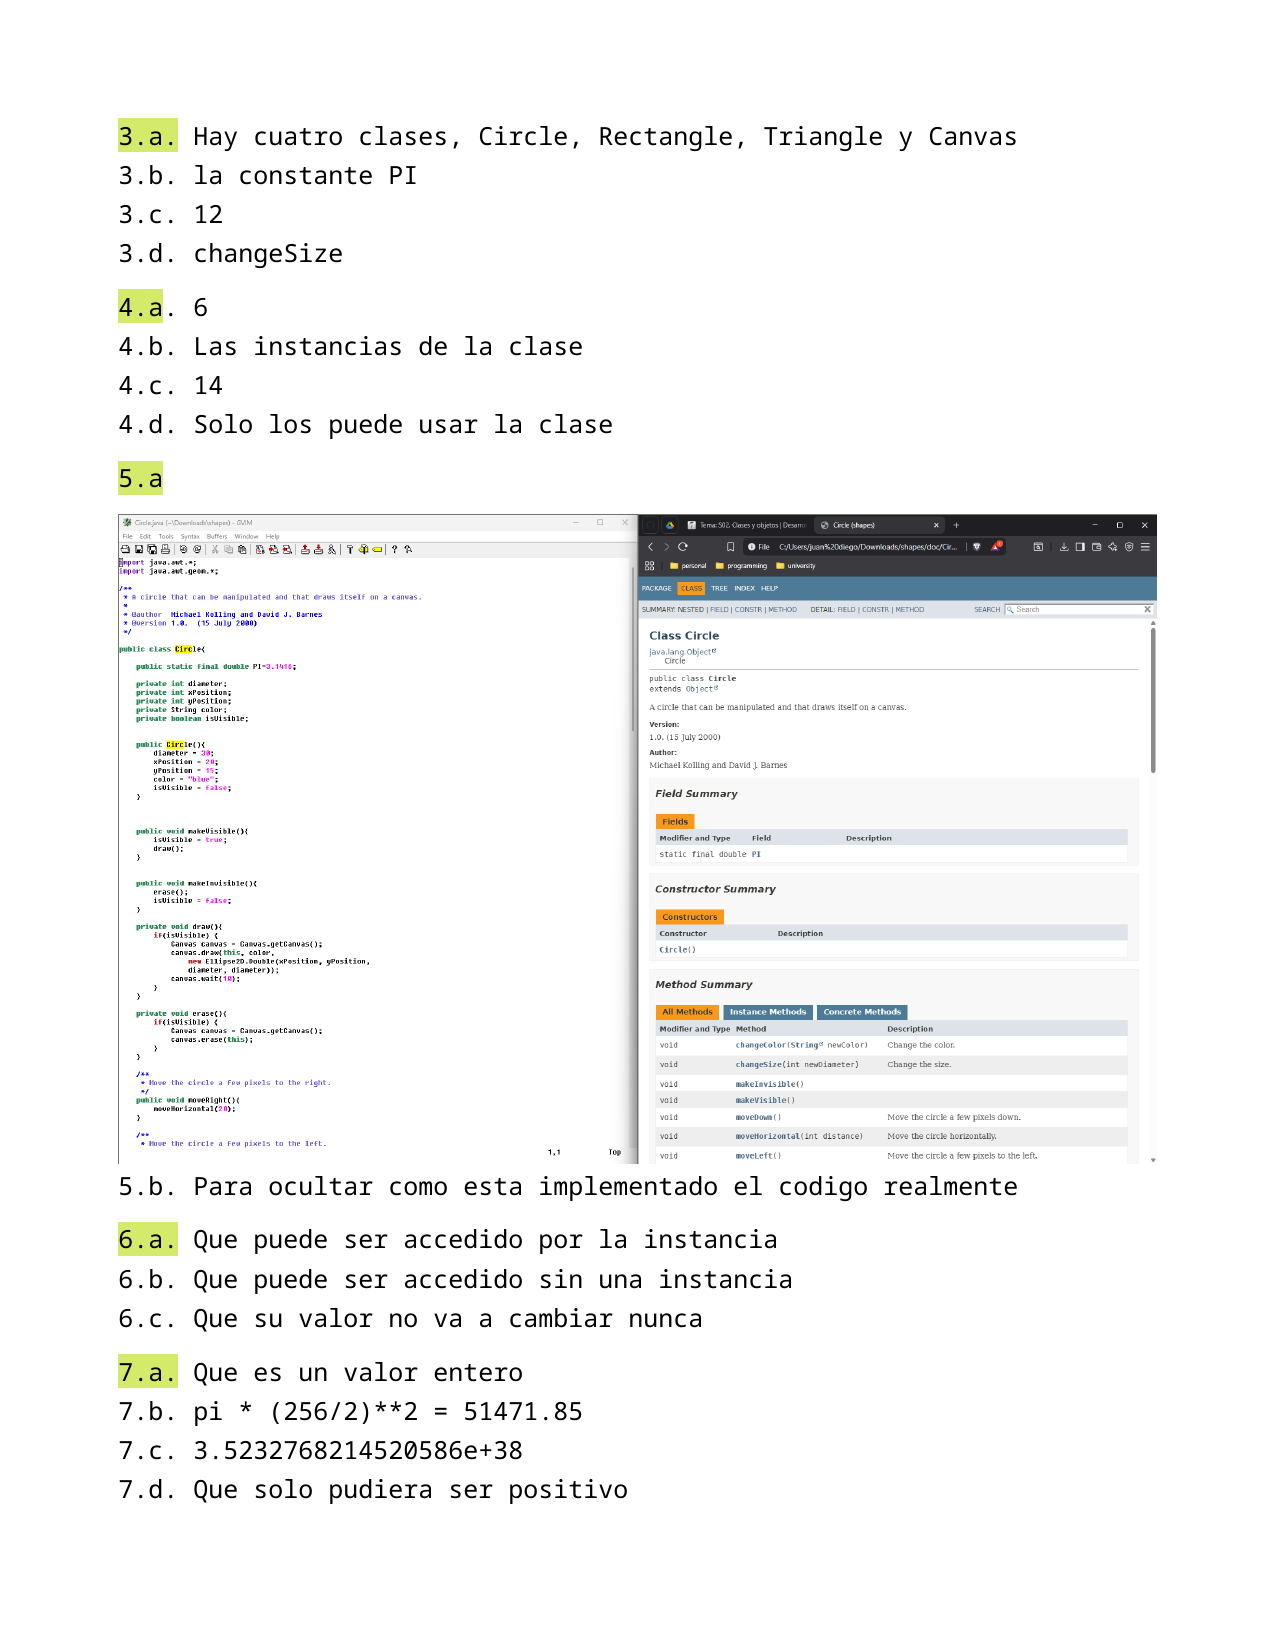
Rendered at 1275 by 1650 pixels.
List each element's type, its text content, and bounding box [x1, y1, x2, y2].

text 3.a. Hay cuatro clases, Circle, Rectangle, Triangle y Canvas 3.b. la constante PI 3.c. 12 3.d. changeSize [118, 118, 1157, 270]
text 5.a [118, 461, 1157, 495]
text 6.a. Que puede ser accedido por la instancia 6.b. Que puede ser accedido sin una instancia 6.c. Que su valor no va a cambiar nunca [118, 1222, 1157, 1334]
picture [118, 514, 1157, 1164]
text 5.b. Para ocultar como esta implementado el codigo realmente [118, 1164, 1157, 1202]
text 7.a. Que es un valor entero 7.b. pi * (256/2)**2 = 51471.85 7.c. 3.5232768214520586e+38 7.d. Que solo pudiera ser positivo [118, 1354, 1157, 1506]
text 4.a. 6 4.b. Las instancias de la clase 4.c. 14 4.d. Solo los puede usar la clase [118, 289, 1157, 441]
